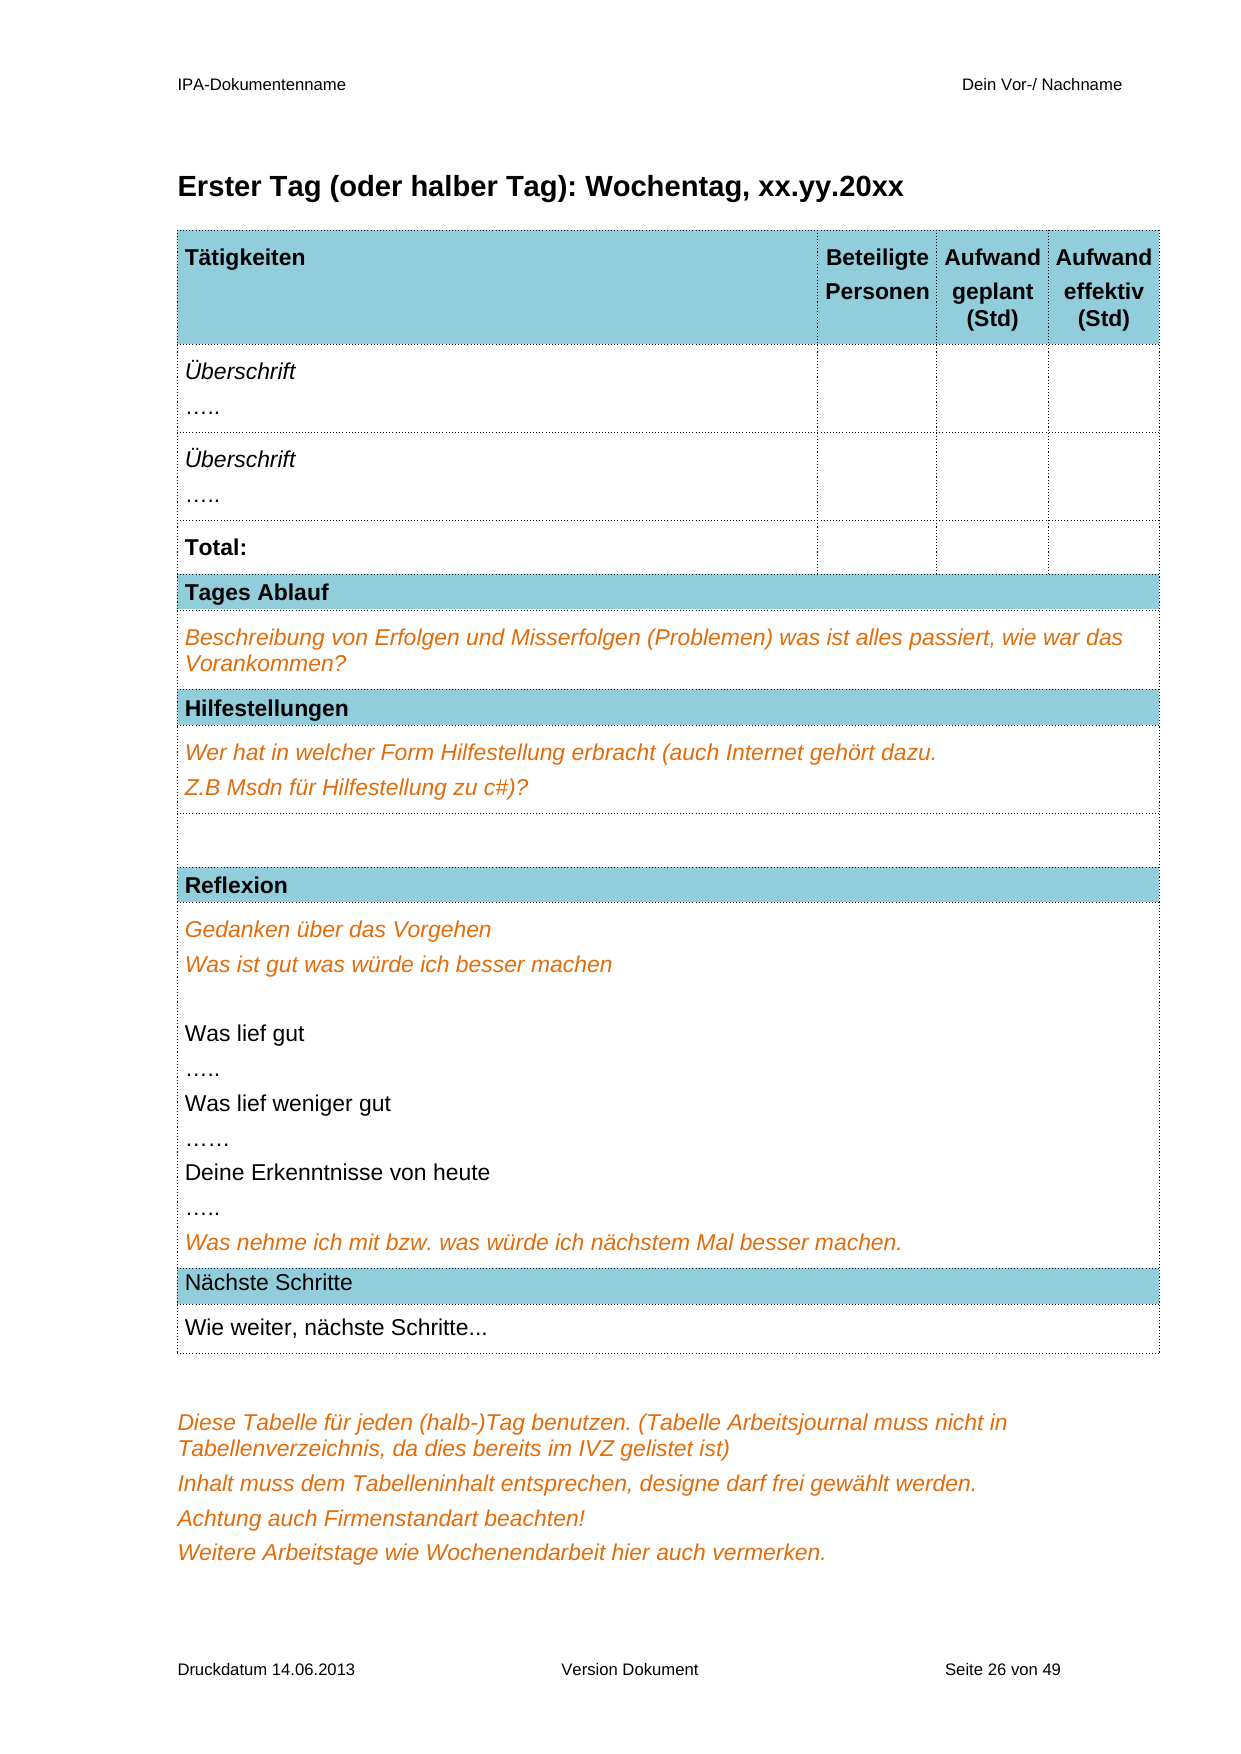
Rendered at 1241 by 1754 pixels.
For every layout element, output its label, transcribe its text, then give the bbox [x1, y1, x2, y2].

text Inhalt muss dem Tabelleninhalt entsprechen, designe darf frei gewählt werden. [177, 1470, 1122, 1496]
text Achtung auch Firmenstandart beachten! [177, 1504, 1122, 1531]
table_cell [818, 689, 937, 725]
subtitle Erster Tag (oder halber Tag): Wochentag, xx.yy.20xx [177, 169, 1122, 202]
table_cell Reflexion [177, 867, 818, 902]
table_cell Wer hat in welcher Form Hilfestellung erbracht (auch Internet gehört dazu. Z.B Msdn für Hilfestellung zu c#)? [177, 725, 1159, 813]
table_cell [1048, 344, 1159, 432]
table_cell [1048, 432, 1159, 520]
table_cell [937, 867, 1048, 902]
table_cell [818, 520, 937, 574]
text Diese Tabelle für jeden (halb-)Tag benutzen. (Tabelle Arbeitsjournal muss nicht in Tabellenverzeichnis, da dies bereits im IVZ gelistet ist) [177, 1409, 1122, 1462]
table_cell [937, 432, 1048, 520]
table_cell [937, 520, 1048, 574]
table_cell [1048, 574, 1159, 609]
table_cell [818, 867, 937, 902]
table_cell [818, 1268, 937, 1304]
table_cell [818, 344, 937, 432]
table_header Beteiligte Personen [818, 230, 937, 344]
table_cell Tages Ablauf [177, 574, 818, 609]
table_cell [1048, 1268, 1159, 1304]
table_cell [177, 813, 1159, 867]
table_cell Wie weiter, nächste Schritte... [177, 1304, 1159, 1353]
table_cell [937, 574, 1048, 609]
table_cell Beschreibung von Erfolgen und Misserfolgen (Problemen) was ist alles passiert, wie war das Vorankommen? [177, 610, 1159, 689]
table_cell [937, 689, 1048, 725]
table_cell [937, 1268, 1048, 1304]
table_cell [1048, 520, 1159, 574]
table_cell [1048, 689, 1159, 725]
table_header Aufwand geplant (Std) [937, 230, 1048, 344]
table_cell Gedanken über das Vorgehen Was ist gut was würde ich besser machen Was lief gut ….. Was lief weniger gut …… Deine Erkenntnisse von heute ….. Was nehme ich mit bzw. was würde ich nächstem Mal besser machen. [177, 902, 1159, 1268]
table_cell [1048, 867, 1159, 902]
table_header Aufwand effektiv (Std) [1048, 230, 1159, 344]
table_cell [937, 344, 1048, 432]
table_header Tätigkeiten [177, 230, 818, 344]
table_cell [818, 432, 937, 520]
table_cell Überschrift ….. [177, 432, 818, 520]
table_cell Nächste Schritte [177, 1268, 818, 1304]
table_cell Überschrift ….. [177, 344, 818, 432]
table_cell Total: [177, 520, 818, 574]
table_cell [818, 574, 937, 609]
table_cell Hilfestellungen [177, 689, 818, 725]
text Weitere Arbeitstage wie Wochenendarbeit hier auch vermerken. [177, 1539, 1122, 1566]
